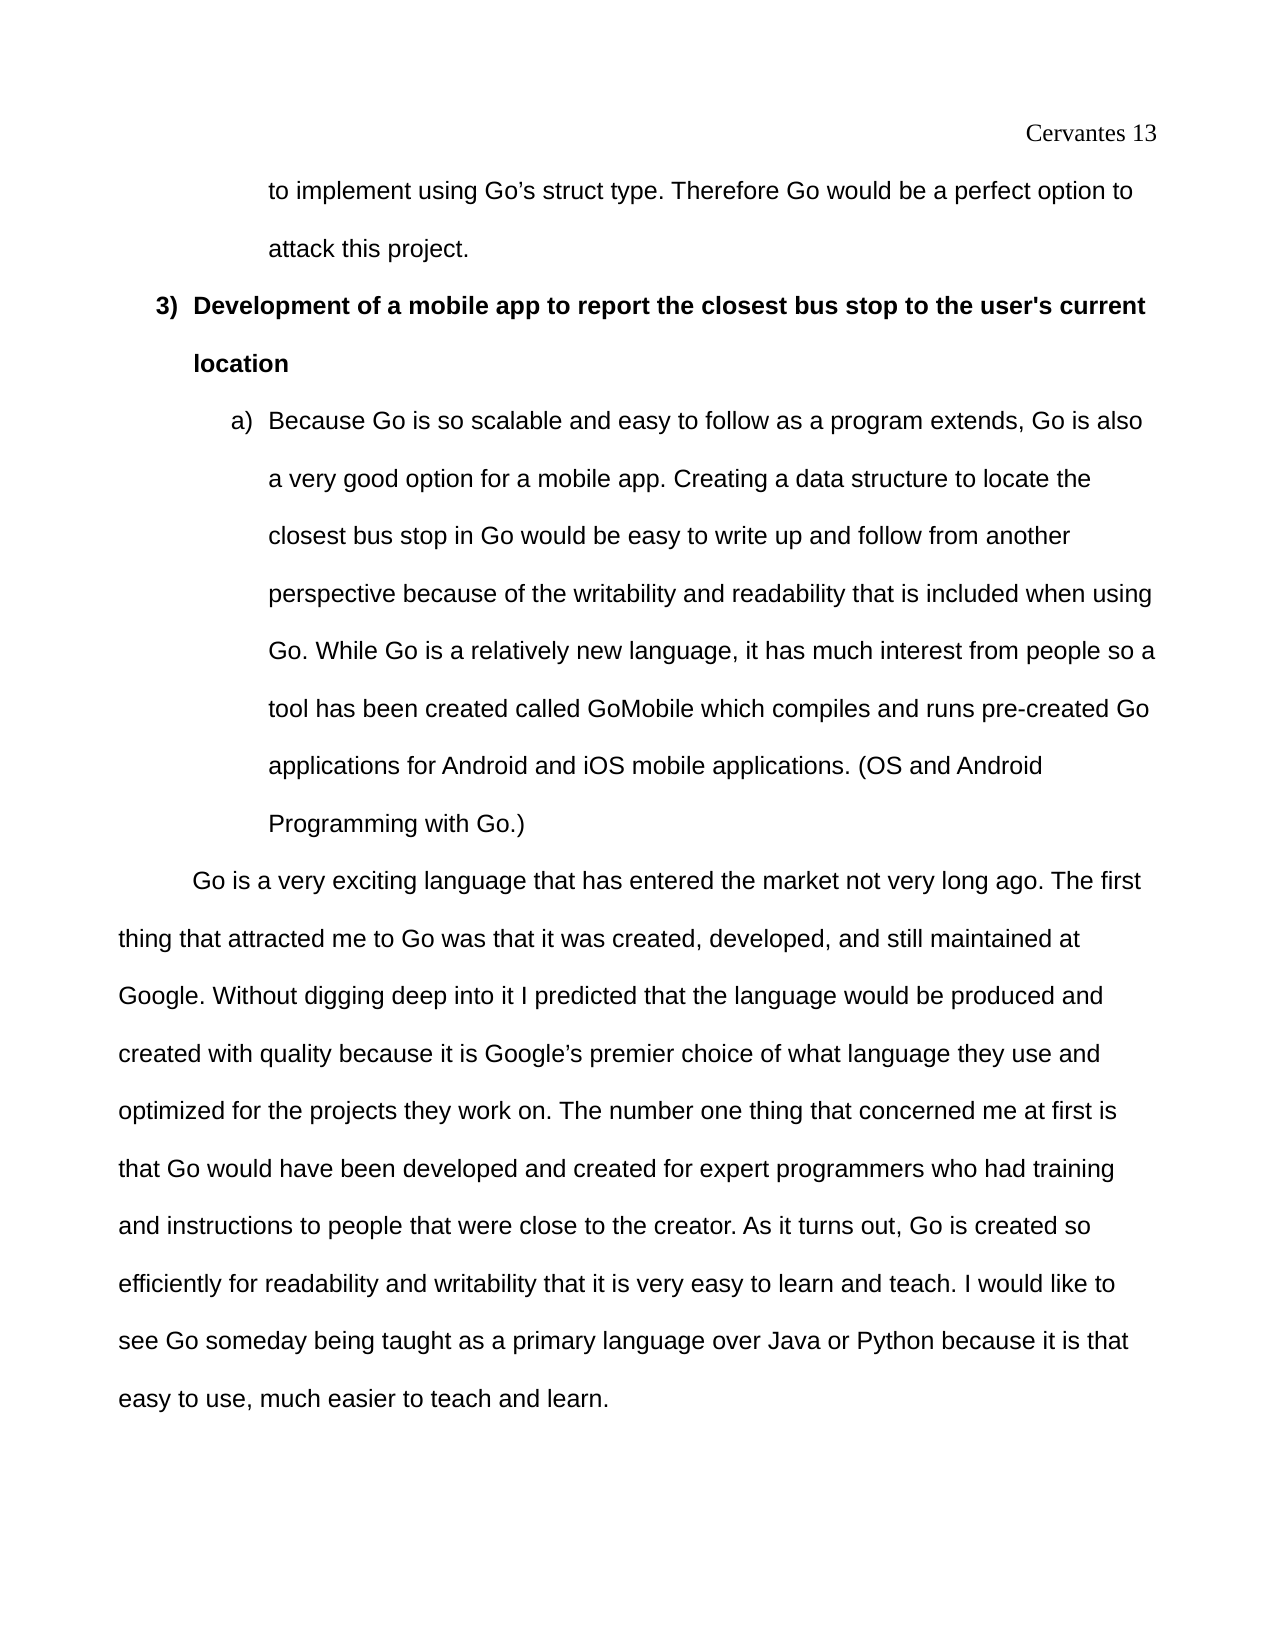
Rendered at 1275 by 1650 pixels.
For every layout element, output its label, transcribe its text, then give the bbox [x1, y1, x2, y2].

list Because Go is so scalable and easy to follow as a program extends, Go is also a very good option for a mobile app. Creating a data structure to locate the closest bus stop in Go would be easy to write up and follow from another perspective because of the writability and readability that is included when using Go. While Go is a relatively new language, it has much interest from people so a tool has been created called GoMobile which compiles and runs pre-created Go applications for Android and iOS mobile applications. (OS and Android Programming with Go.) [231, 406, 1157, 838]
list Development of a mobile app to report the closest bus stop to the user's current location [156, 291, 1157, 378]
list to implement using Go’s struct type. Therefore Go would be a perfect option to attack this project. [231, 176, 1157, 263]
text Go is a very exciting language that has entered the market not very long ago. The first thing that attracted me to Go was that it was created, developed, and still maintained at Google. Without digging deep into it I predicted that the language would be produced and created with quality because it is Google’s premier choice of what language they use and optimized for the projects they work on. The number one thing that concerned me at first is that Go would have been developed and created for expert programmers who had training and instructions to people that were close to the creator. As it turns out, Go is created so efficiently for readability and writability that it is very easy to learn and teach. I would like to see Go someday being taught as a primary language over Java or Python because it is that easy to use, much easier to teach and learn. [118, 866, 1157, 1413]
